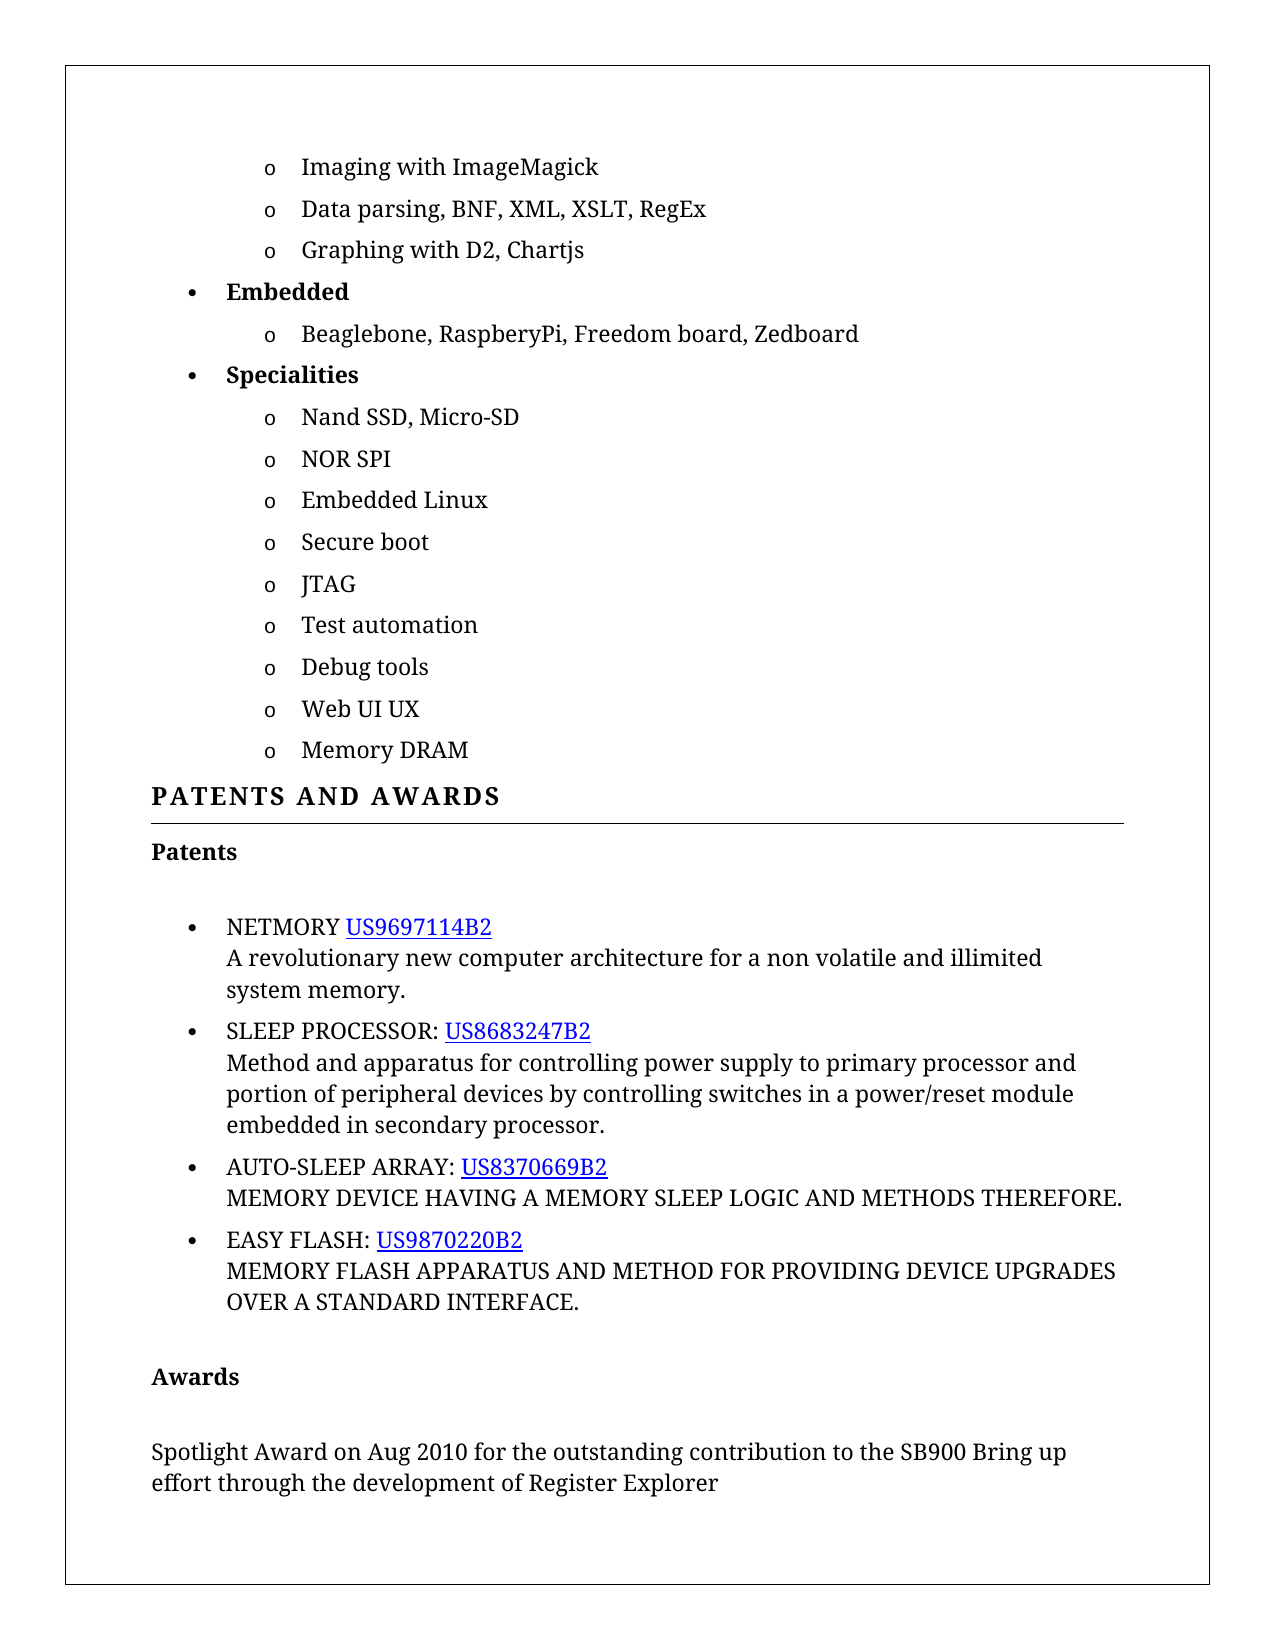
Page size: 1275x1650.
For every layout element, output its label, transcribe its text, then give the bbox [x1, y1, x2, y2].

list EASY FLASH: US9870220B2 MEMORY FLASH APPARATUS AND METHOD FOR PROVIDING DEVICE UPGRADES OVER A STANDARD INTERFACE. [188, 1224, 1124, 1317]
list Debug tools [263, 651, 1124, 682]
list Memory DRAM [263, 734, 1124, 766]
list Embedded [188, 276, 1124, 307]
list Beaglebone, RaspberyPi, Freedom board, Zedboard [263, 318, 1124, 349]
text Patents [151, 836, 1124, 899]
list Nand SSD, Micro-SD [263, 401, 1124, 432]
list AUTO-SLEEP ARRAY: US8370669B2 MEMORY DEVICE HAVING A MEMORY SLEEP LOGIC AND METHODS THEREFORE. [188, 1151, 1124, 1213]
list Secure boot [263, 526, 1124, 557]
list Embedded Linux [263, 484, 1124, 516]
text Awards [151, 1330, 1124, 1424]
list Graphing with D2, Chartjs [263, 234, 1124, 266]
list SLEEP PROCESSOR: US8683247B2 Method and apparatus for controlling power supply to primary processor and portion of peripheral devices by controlling switches in a power/reset module embedded in secondary processor. [188, 1015, 1124, 1140]
list JTAG [263, 568, 1124, 599]
text Spotlight Award on Aug 2010 for the outstanding contribution to the SB900 Bring up effort through the development of Register Explorer [151, 1436, 1124, 1499]
list Specialities [188, 359, 1124, 391]
list Imaging with ImageMagick [263, 151, 1124, 182]
list Web UI UX [263, 693, 1124, 724]
list Data parsing, BNF, XML, XSLT, RegEx [263, 193, 1124, 224]
list Test automation [263, 609, 1124, 641]
list NETMORY US9697114B2 A revolutionary new computer architecture for a non volatile and illimited system memory. [188, 911, 1124, 1005]
subtitle Patents and Awards [151, 778, 1124, 823]
list NOR SPI [263, 443, 1124, 474]
